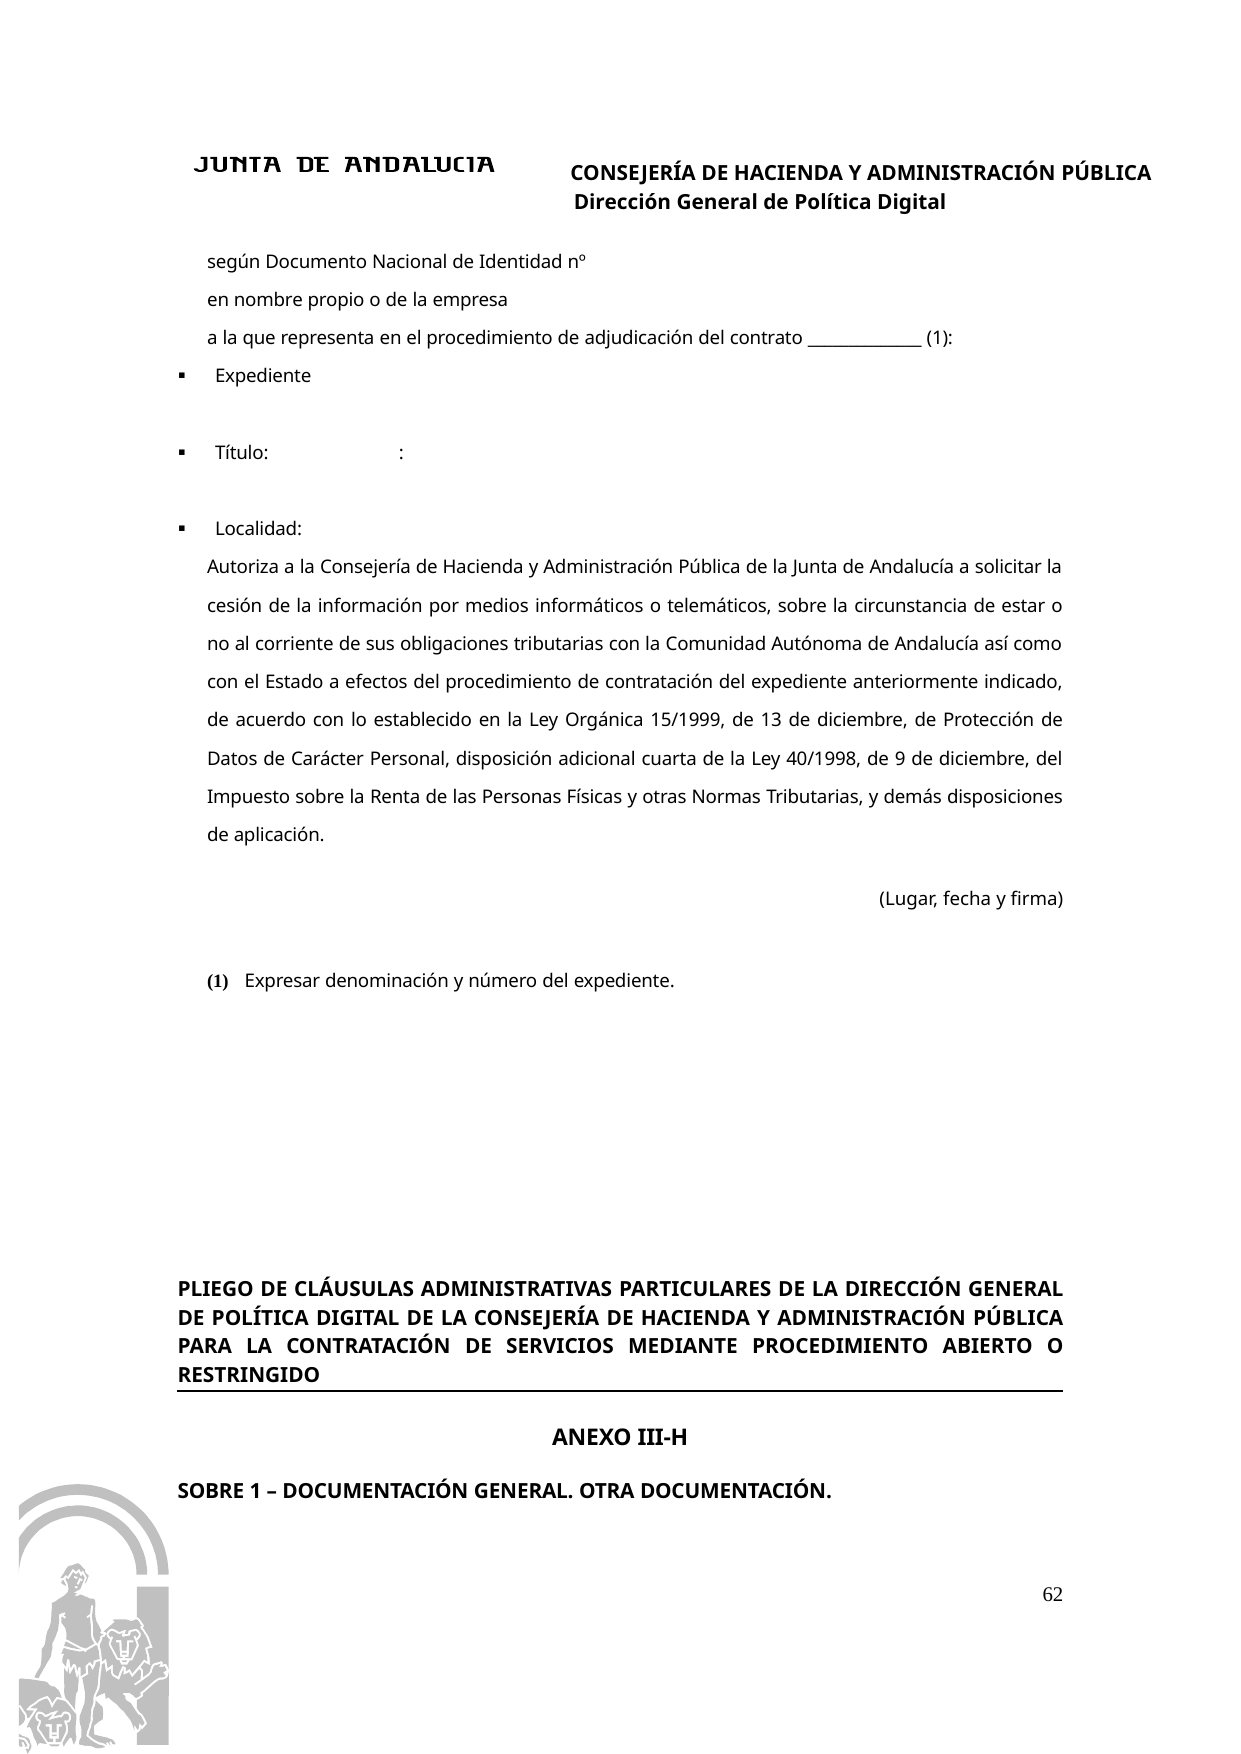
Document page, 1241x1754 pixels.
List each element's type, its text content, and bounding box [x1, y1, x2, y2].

text según Documento Nacional de Identidad nº [207, 248, 1063, 273]
text Autoriza a la Consejería de Hacienda y Administración Pública de la Junta de Andalucía a solicitar la cesión de la información por medios informáticos o telemáticos, sobre la circunstancia de estar o no al corriente de sus obligaciones tributarias con la Comunidad Autónoma de Andalucía así como con el Estado a efectos del procedimiento de contratación del expediente anteriormente indicado, de acuerdo con lo establecido en la Ley Orgánica 15/1999, de 13 de diciembre, de Protección de Datos de Carácter Personal, disposición adicional cuarta de la Ley 40/1998, de 9 de diciembre, del Impuesto sobre la Renta de las Personas Físicas y otras Normas Tributarias, y demás disposiciones de aplicación. [207, 554, 1063, 847]
list Título: : [177, 439, 1063, 465]
text en nombre propio o de la empresa [207, 286, 1063, 312]
text PLIEGO DE CLÁUSULAS ADMINISTRATIVAS PARTICULARES DE LA DIRECCIÓN GENERAL DE POLÍTICA DIGITAL DE LA CONSEJERÍA DE HACIENDA Y ADMINISTRACIÓN PÚBLICA PARA LA CONTRATACIÓN DE SERVICIOS MEDIANTE PROCEDIMIENTO ABIERTO O RESTRINGIDO [177, 1274, 1063, 1390]
text (Lugar, fecha y firma) [207, 885, 1063, 911]
list Localidad: [177, 516, 1063, 541]
list Expediente [177, 363, 1063, 388]
subtitle ANEXO III-H [177, 1421, 1063, 1452]
text a la que representa en el procedimiento de adjudicación del contrato ______________ (1): [207, 324, 1063, 350]
list Expresar denominación y número del expediente. [207, 968, 1063, 993]
text SOBRE 1 – DOCUMENTACIÓN GENERAL. OTRA DOCUMENTACIÓN. [177, 1476, 1063, 1505]
